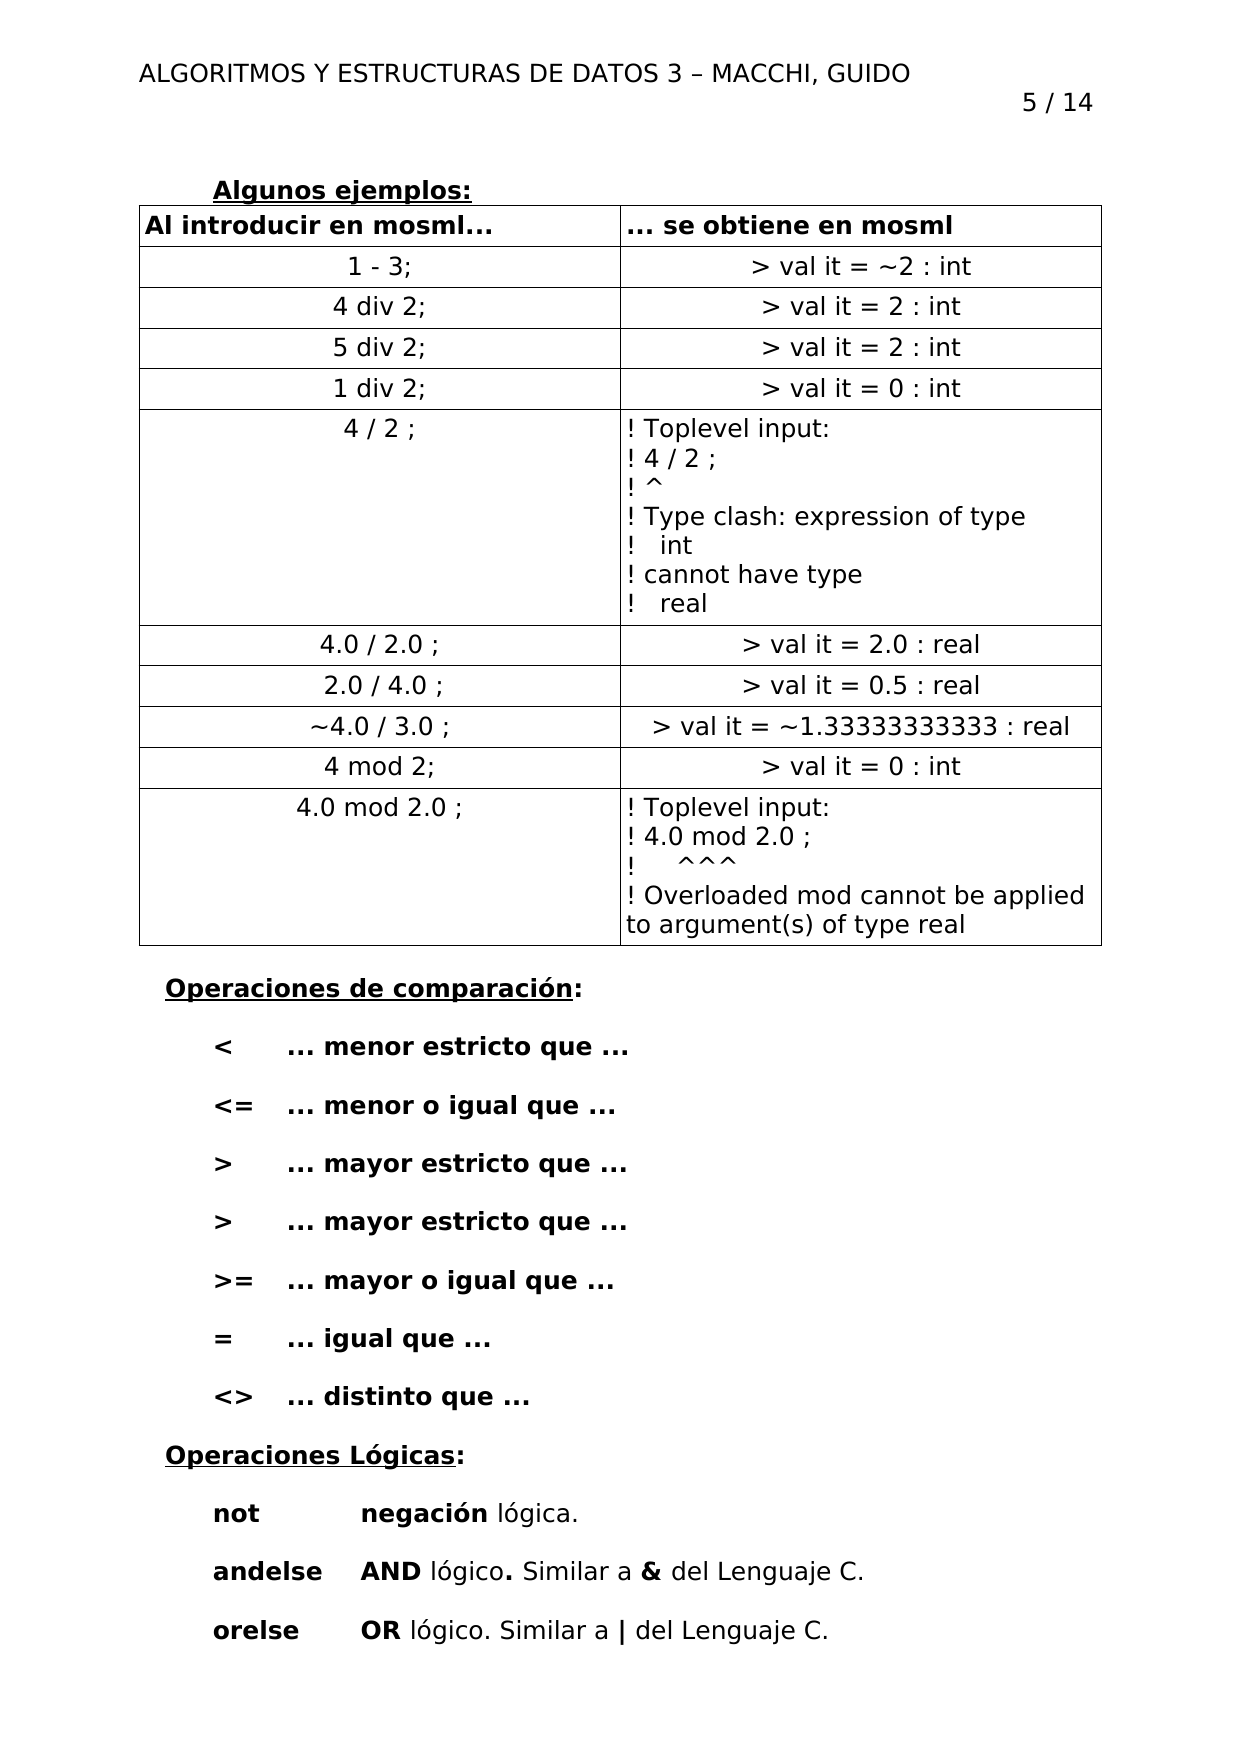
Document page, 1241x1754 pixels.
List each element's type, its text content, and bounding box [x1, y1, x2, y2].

table_header ... se obtiene en mosml [621, 206, 1101, 246]
table_cell 4.0 / 2.0 ; [140, 626, 620, 665]
text = ... igual que ... [139, 1324, 1101, 1353]
text > ... mayor estricto que ... [139, 1149, 1101, 1178]
table_cell 4 / 2 ; [140, 410, 620, 624]
table_cell 5 div 2; [140, 329, 620, 368]
table_cell > val it = 0 : int [621, 748, 1101, 787]
text orelse OR lógico. Similar a | del Lenguaje C. [139, 1616, 1101, 1645]
table_header Al introducir en mosml... [140, 206, 620, 246]
table_cell ! Toplevel input: ! 4 / 2 ; ! ^ ! Type clash: expression of type ! int ! cannot have type ! real [621, 410, 1101, 624]
text Algunos ejemplos: [139, 176, 1101, 205]
text < ... menor estricto que ... [139, 1032, 1101, 1062]
table_cell 1 - 3; [140, 247, 620, 287]
text <= ... menor o igual que ... [139, 1091, 1101, 1120]
text andelse AND lógico. Similar a & del Lenguaje C. [139, 1557, 1101, 1587]
text Operaciones Lógicas: [139, 1441, 1101, 1470]
table_cell 4 mod 2; [140, 748, 620, 787]
table_cell 4 div 2; [140, 288, 620, 327]
text >= ... mayor o igual que ... [139, 1266, 1101, 1295]
text not negación lógica. [139, 1499, 1101, 1528]
table_cell > val it = 0 : int [621, 369, 1101, 409]
table_cell ~4.0 / 3.0 ; [140, 707, 620, 747]
text Operaciones de comparación: [139, 974, 1101, 1003]
table_cell > val it = 2 : int [621, 288, 1101, 327]
table_cell ! Toplevel input: ! 4.0 mod 2.0 ; ! ^^^ ! Overloaded mod cannot be applied to argument(s) of type real [621, 789, 1101, 945]
table_cell > val it = 2 : int [621, 329, 1101, 368]
table_cell > val it = ~1.33333333333 : real [621, 707, 1101, 747]
table_cell 4.0 mod 2.0 ; [140, 789, 620, 945]
table_cell 1 div 2; [140, 369, 620, 409]
text > ... mayor estricto que ... [139, 1207, 1101, 1237]
table_cell > val it = 0.5 : real [621, 666, 1101, 706]
table_cell 2.0 / 4.0 ; [140, 666, 620, 706]
table_cell > val it = ~2 : int [621, 247, 1101, 287]
table_cell > val it = 2.0 : real [621, 626, 1101, 665]
text <> ... distinto que ... [139, 1382, 1101, 1412]
